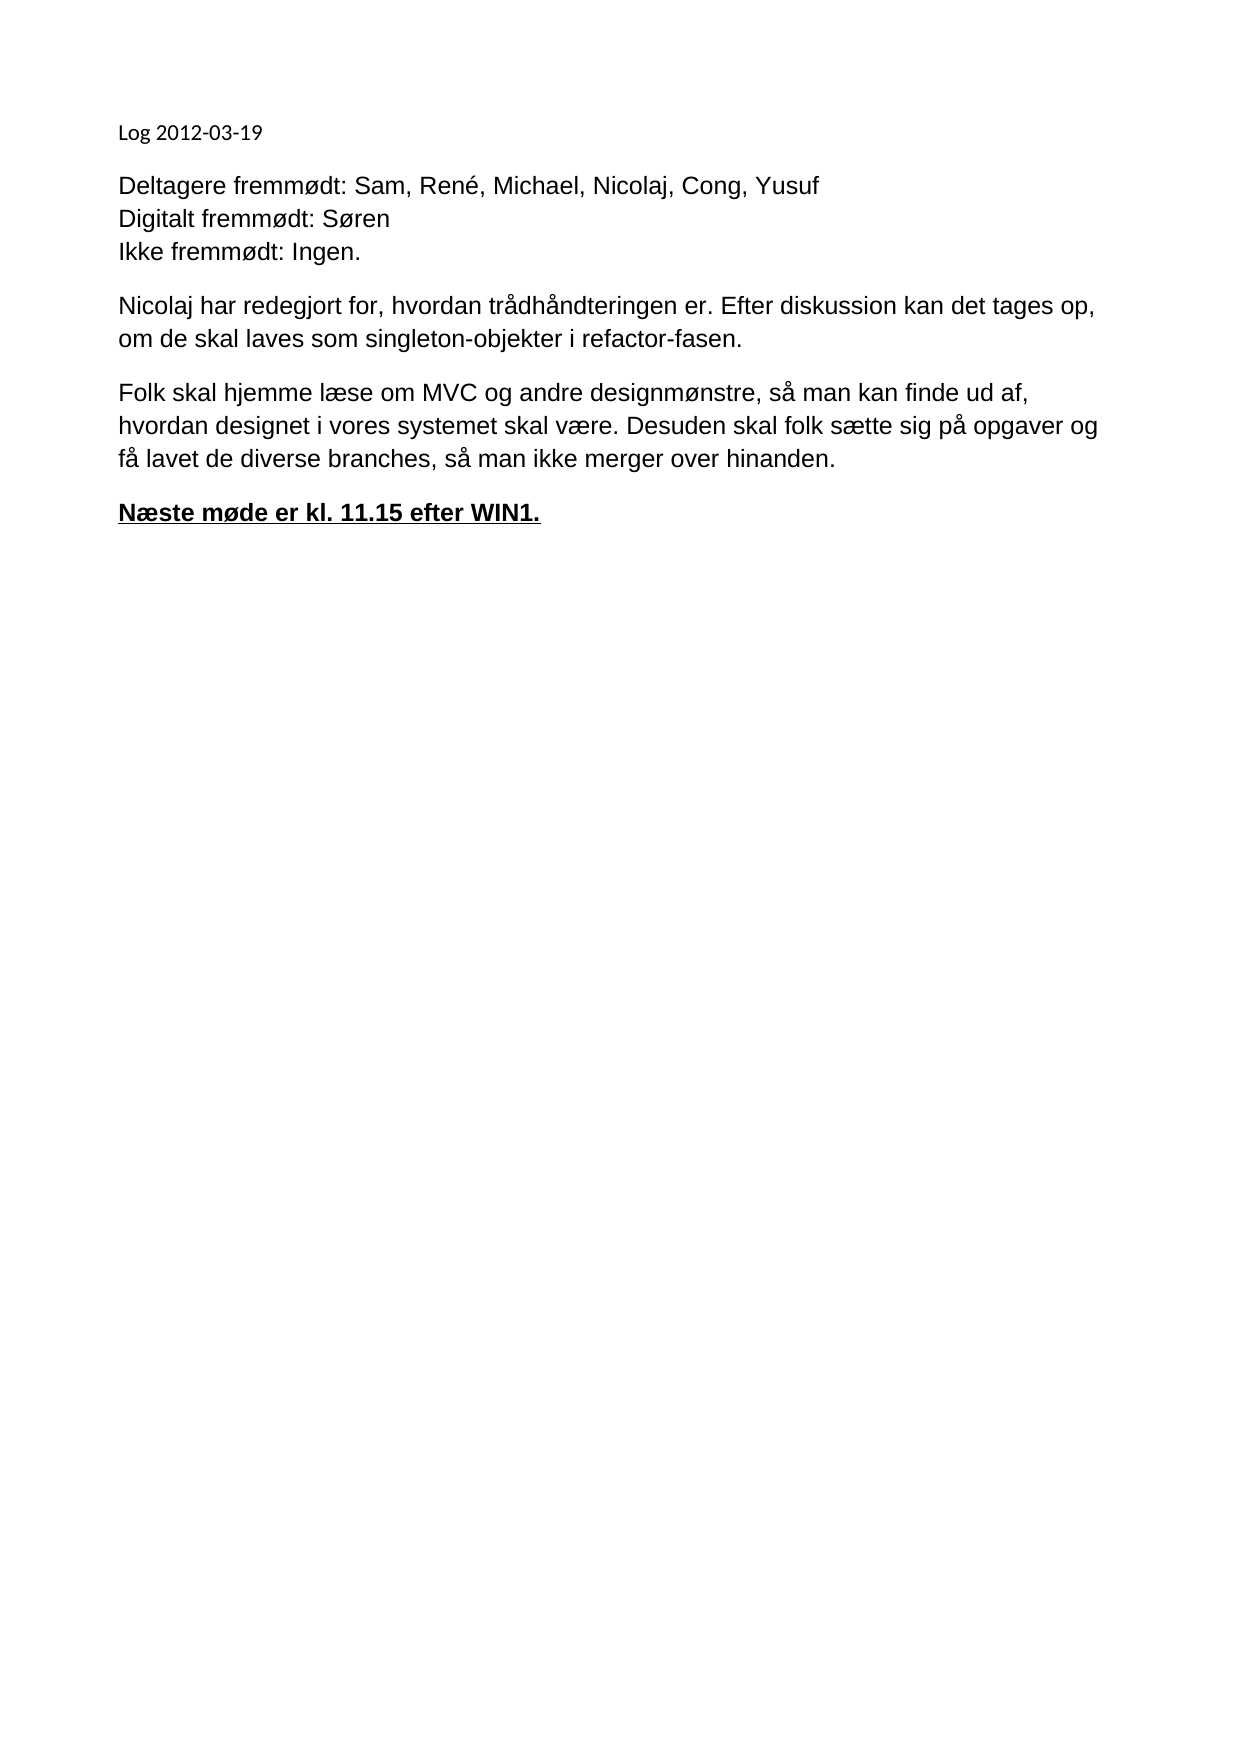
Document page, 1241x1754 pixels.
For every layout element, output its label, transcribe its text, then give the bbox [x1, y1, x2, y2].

text Deltagere fremmødt: Sam, René, Michael, Nicolaj, Cong, Yusuf Digitalt fremmødt: Søren Ikke fremmødt: Ingen. [118, 171, 1122, 266]
text Folk skal hjemme læse om MVC og andre designmønstre, så man kan finde ud af, hvordan designet i vores systemet skal være. Desuden skal folk sætte sig på opgaver og få lavet de diverse branches, så man ikke merger over hinanden. [118, 378, 1122, 473]
text Nicolaj har redegjort for, hvordan trådhåndteringen er. Efter diskussion kan det tages op, om de skal laves som singleton-objekter i refactor-fasen. [118, 291, 1122, 353]
text Næste møde er kl. 11.15 efter WIN1. [118, 498, 1122, 527]
text Log 2012-03-19 [118, 118, 1122, 146]
